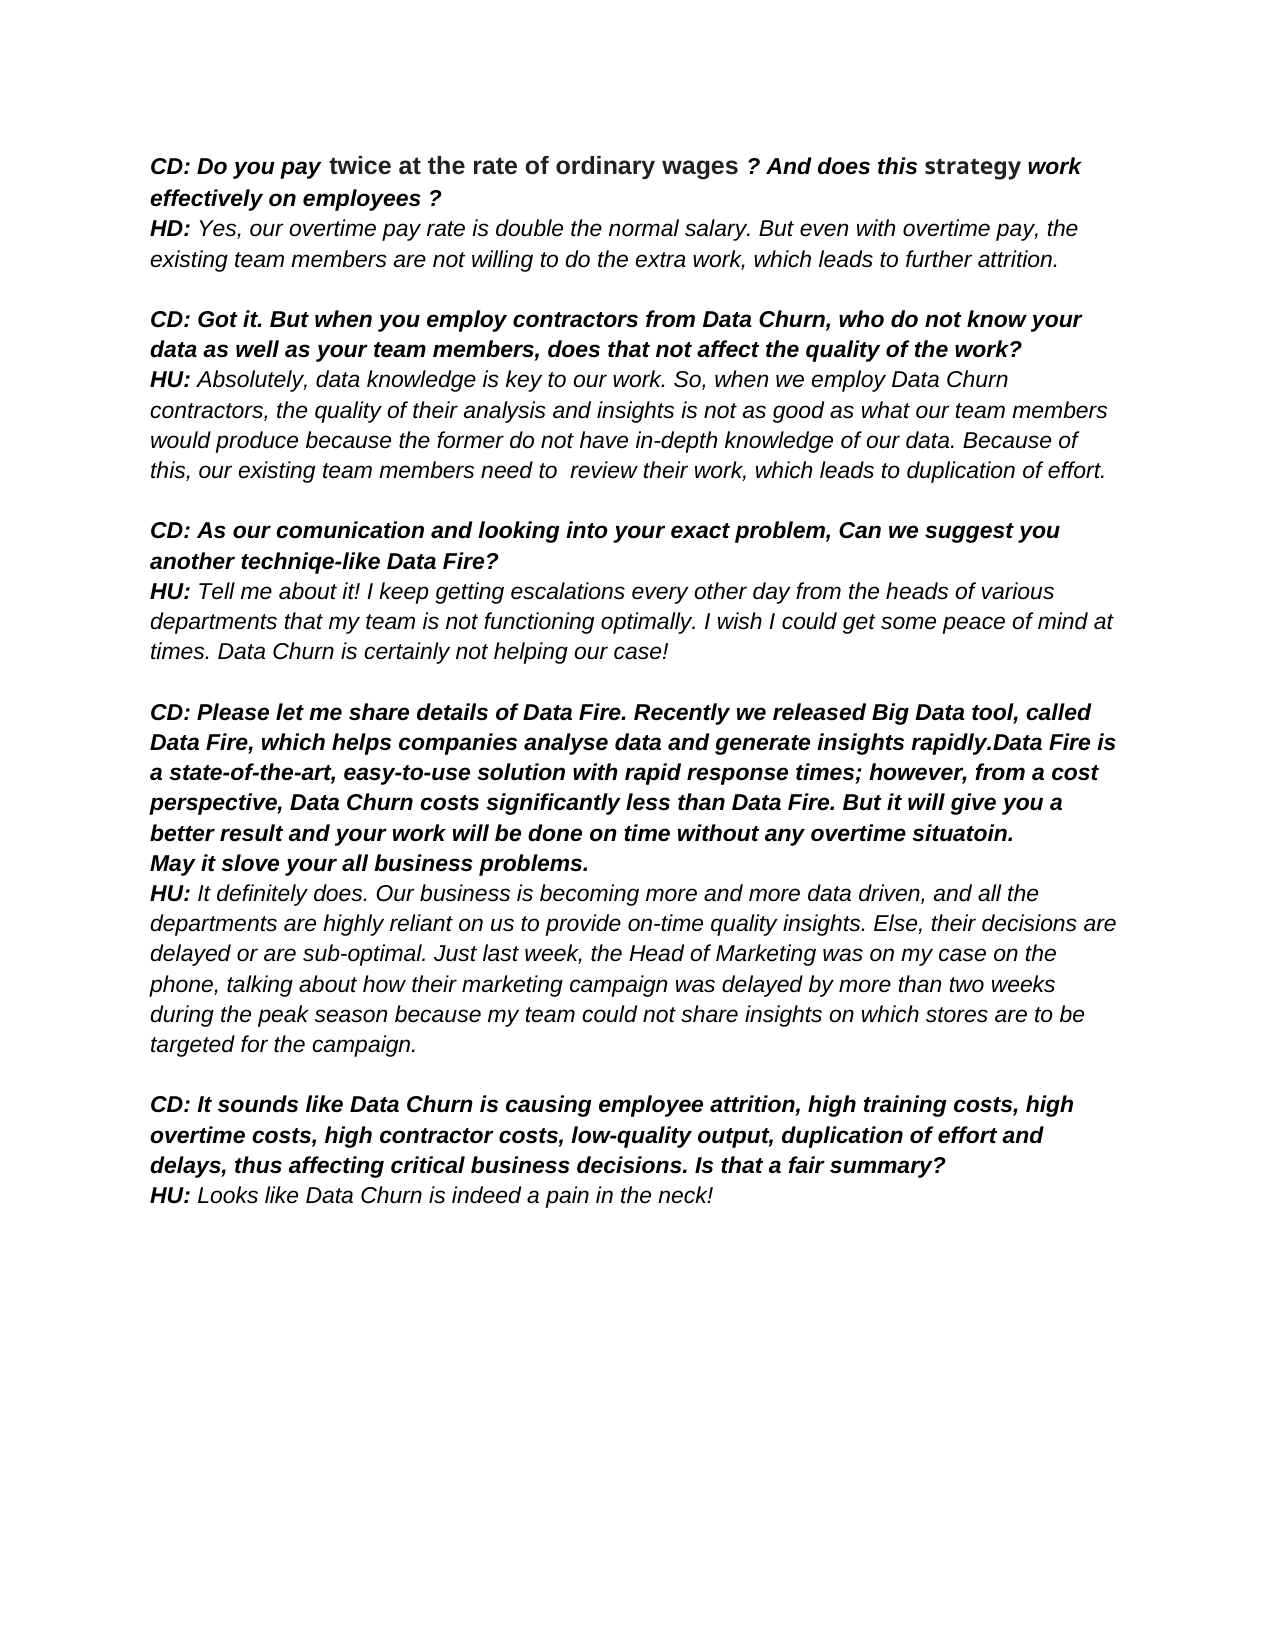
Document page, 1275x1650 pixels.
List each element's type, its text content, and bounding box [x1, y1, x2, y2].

text HU: Absolutely, data knowledge is key to our work. So, when we employ Data Churn contractors, the quality of their analysis and insights is not as good as what our team members would produce because the former do not have in-depth knowledge of our data. Because of this, our existing team members need to review their work, which leads to duplication of effort. [150, 366, 1125, 483]
text May it slove your all business problems. [150, 850, 1125, 876]
text CD: Got it. But when you employ contractors from Data Churn, who do not know your data as well as your team members, does that not affect the quality of the work? [150, 306, 1125, 362]
text HU: It definitely does. Our business is becoming more and more data driven, and all the departments are highly reliant on us to provide on-time quality insights. Else, their decisions are delayed or are sub-optimal. Just last week, the Head of Marketing was on my case on the phone, talking about how their marketing campaign was delayed by more than two weeks during the peak season because my team could not share insights on which stores are to be targeted for the campaign. [150, 880, 1125, 1057]
text CD: Do you pay twice at the rate of ordinary wages ? And does this strategy work effectively on employees ? [150, 150, 1125, 211]
text HU: Looks like Data Churn is indeed a pain in the neck! [150, 1182, 1125, 1208]
text CD: Please let me share details of Data Fire. Recently we released Big Data tool, called Data Fire, which helps companies analyse data and generate insights rapidly.Data Fire is a state-of-the-art, easy-to-use solution with rapid response times; however, from a cost perspective, Data Churn costs significantly less than Data Fire. But it will give you a better result and your work will be done on time without any overtime situatoin. [150, 699, 1125, 846]
text HU: Tell me about it! I keep getting escalations every other day from the heads of various departments that my team is not functioning optimally. I wish I could get some peace of mind at times. Data Churn is certainly not helping our case! [150, 578, 1125, 664]
text HD: Yes, our overtime pay rate is double the normal salary. But even with overtime pay, the existing team members are not willing to do the extra work, which leads to further attrition. [150, 215, 1125, 272]
text CD: As our comunication and looking into your exact problem, Can we suggest you another techniqe-like Data Fire? [150, 517, 1125, 574]
text CD: It sounds like Data Churn is causing employee attrition, high training costs, high overtime costs, high contractor costs, low-quality output, duplication of effort and delays, thus affecting critical business decisions. Is that a fair summary? [150, 1091, 1125, 1178]
